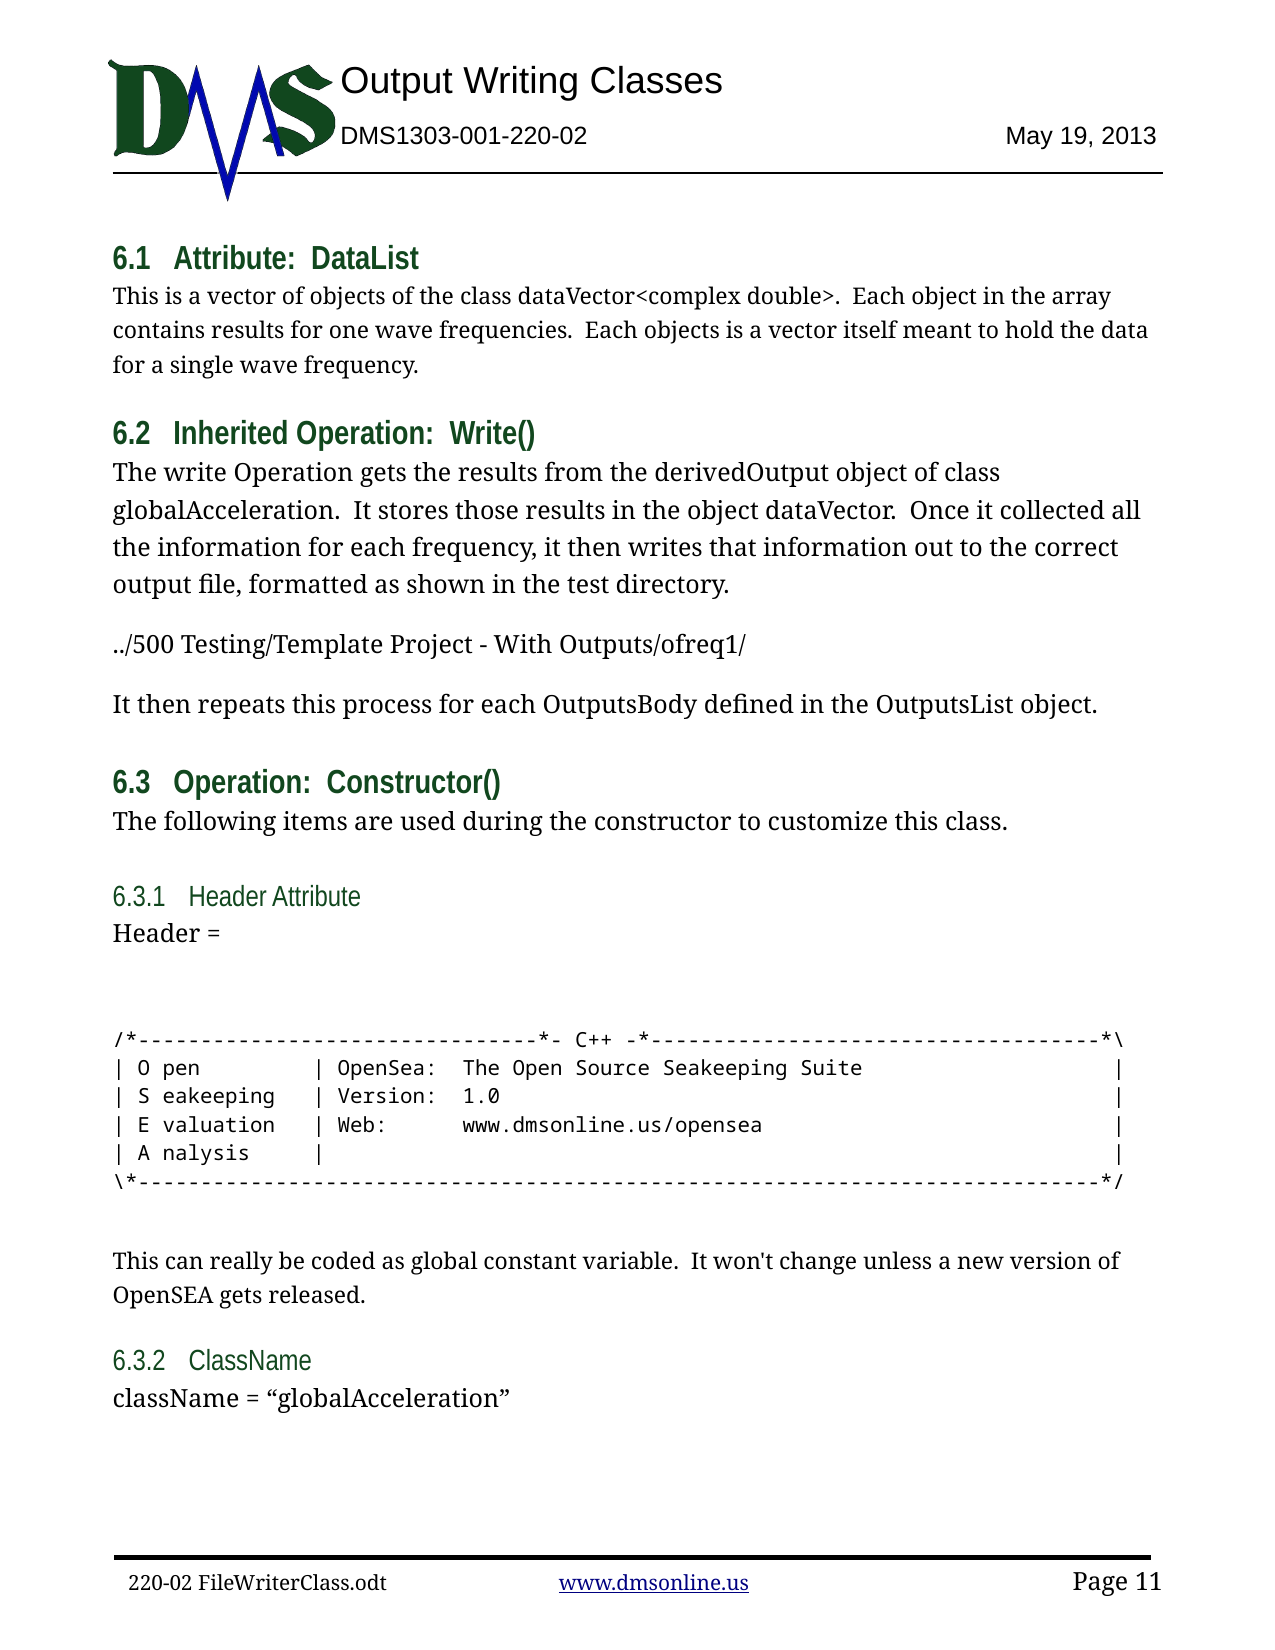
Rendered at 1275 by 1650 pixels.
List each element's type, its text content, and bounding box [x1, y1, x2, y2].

text /*--------------------------------*- C++ -*------------------------------------*\ [112, 1025, 1162, 1053]
text The following items are used during the constructor to customize this class. [112, 804, 1162, 838]
text It then repeats this process for each OutputsBody defined in the OutputsList object. [112, 687, 1162, 721]
text | O pen | OpenSea: The Open Source Seakeeping Suite | [112, 1053, 1162, 1082]
text Header = [112, 916, 1162, 949]
subtitle Operation: Constructor() [112, 762, 1162, 800]
subtitle Attribute: dataList [112, 238, 1162, 276]
text className = “globalAcceleration” [112, 1380, 1162, 1414]
text The write Operation gets the results from the derivedOutput object of class globalAcceleration. It stores those results in the object dataVector. Once it collected all the information for each frequency, it then writes that information out to the correct output file, formatted as shown in the test directory. [112, 455, 1162, 601]
text | E valuation | Web: www.dmsonline.us/opensea | [112, 1110, 1162, 1138]
picture [105, 56, 338, 204]
subtitle ClassName [112, 1343, 1162, 1377]
text | A nalysis | | [112, 1138, 1162, 1167]
subtitle Inherited Operation: Write() [112, 413, 1162, 451]
text \*-----------------------------------------------------------------------------*/ [112, 1167, 1162, 1195]
text This is a vector of objects of the class dataVector<complex double>. Each object in the array contains results for one wave frequencies. Each objects is a vector itself meant to hold the data for a single wave frequency. [112, 280, 1162, 380]
text ../500 Testing/Template Project - With Outputs/ofreq1/ [112, 627, 1162, 661]
text This can really be coded as global constant variable. It won't change unless a new version of OpenSEA gets released. [112, 1245, 1162, 1310]
subtitle Header Attribute [112, 879, 1162, 912]
text | S eakeeping | Version: 1.0 | [112, 1082, 1162, 1110]
